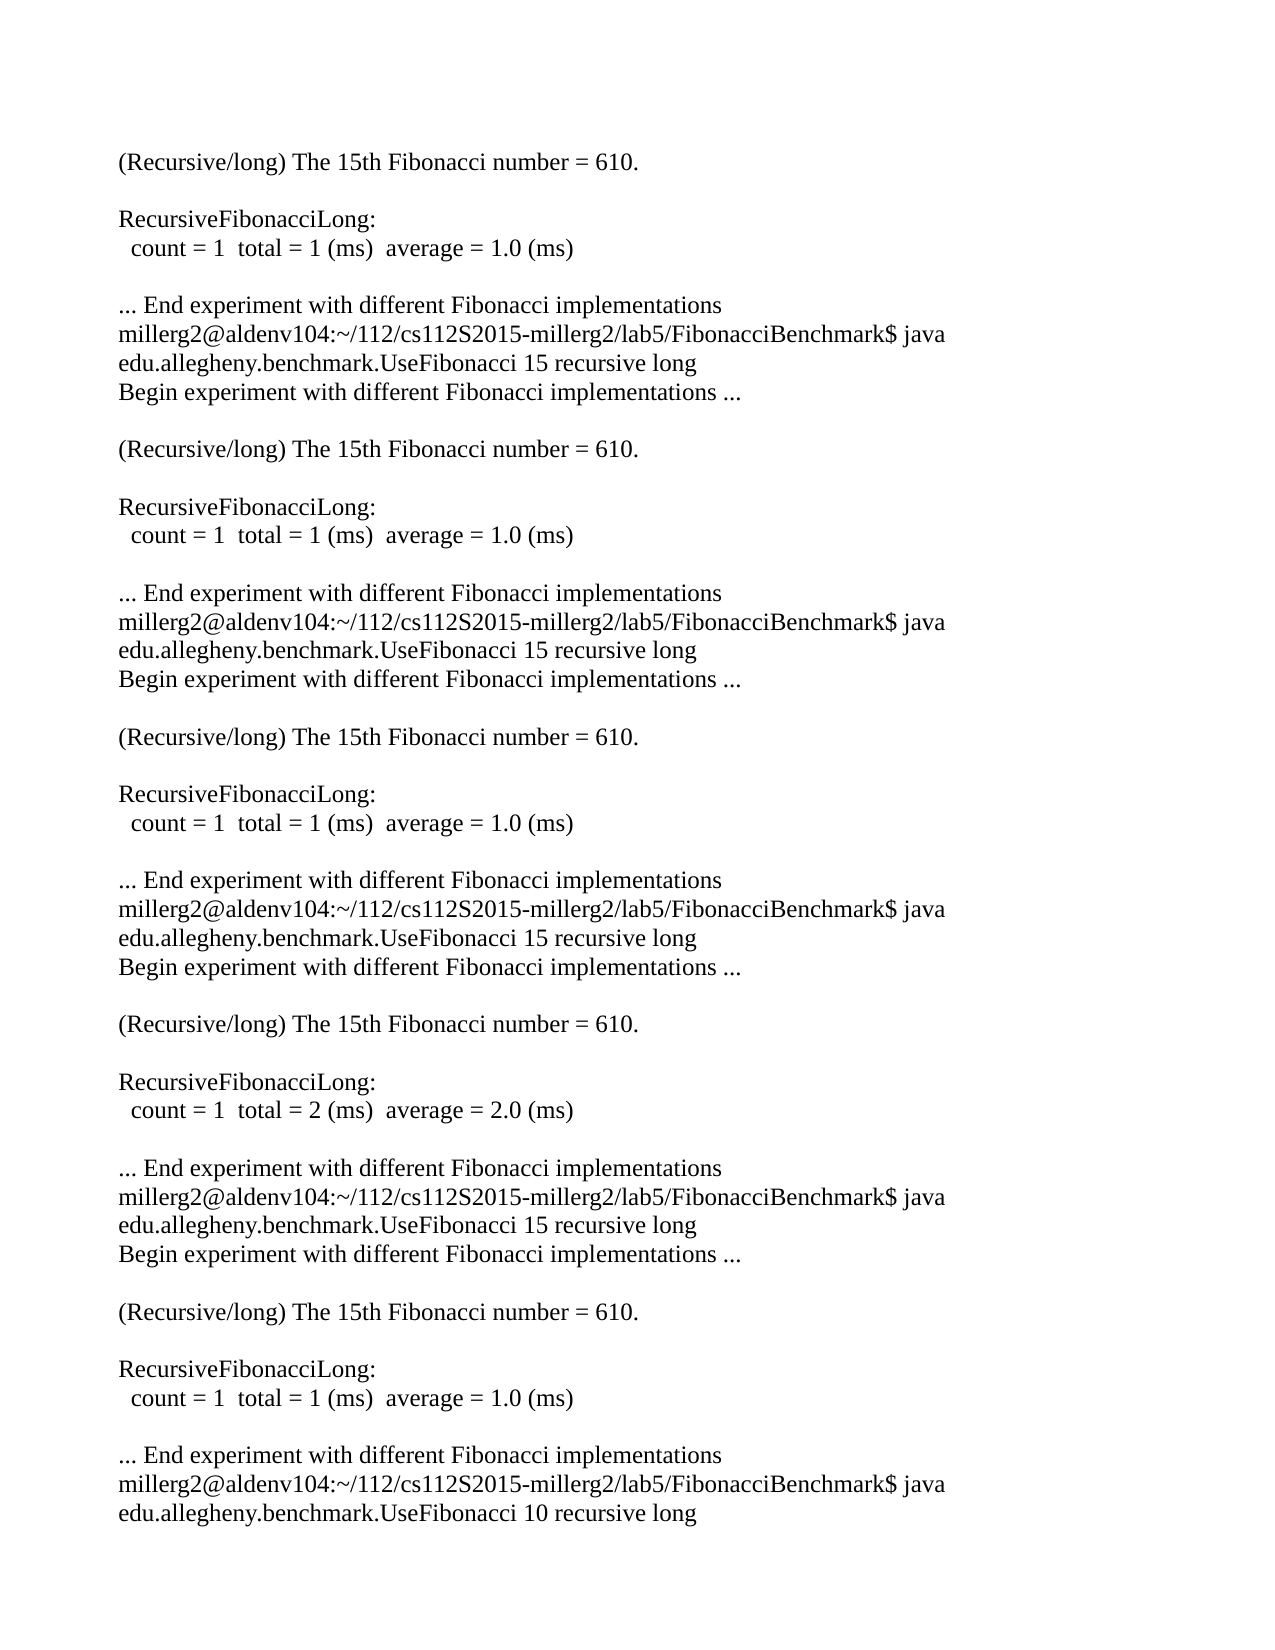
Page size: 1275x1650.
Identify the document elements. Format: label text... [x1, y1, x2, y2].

text count = 1 total = 1 (ms) average = 1.0 (ms) [118, 521, 1157, 549]
text (Recursive/long) The 15th Fibonacci number = 610. [118, 722, 1157, 751]
text millerg2@aldenv104:~/112/cs112S2015-millerg2/lab5/FibonacciBenchmark$ java edu.allegheny.benchmark.UseFibonacci 10 recursive long [118, 1469, 1157, 1527]
text count = 1 total = 2 (ms) average = 2.0 (ms) [118, 1096, 1157, 1124]
text ... End experiment with different Fibonacci implementations [118, 291, 1157, 319]
text RecursiveFibonacciLong: [118, 1354, 1157, 1383]
text millerg2@aldenv104:~/112/cs112S2015-millerg2/lab5/FibonacciBenchmark$ java edu.allegheny.benchmark.UseFibonacci 15 recursive long [118, 607, 1157, 664]
text Begin experiment with different Fibonacci implementations ... [118, 377, 1157, 406]
text ... End experiment with different Fibonacci implementations [118, 578, 1157, 607]
text ... End experiment with different Fibonacci implementations [118, 1153, 1157, 1182]
text millerg2@aldenv104:~/112/cs112S2015-millerg2/lab5/FibonacciBenchmark$ java edu.allegheny.benchmark.UseFibonacci 15 recursive long [118, 319, 1157, 377]
text millerg2@aldenv104:~/112/cs112S2015-millerg2/lab5/FibonacciBenchmark$ java edu.allegheny.benchmark.UseFibonacci 15 recursive long [118, 894, 1157, 952]
text Begin experiment with different Fibonacci implementations ... [118, 952, 1157, 981]
text (Recursive/long) The 15th Fibonacci number = 610. [118, 147, 1157, 176]
text (Recursive/long) The 15th Fibonacci number = 610. [118, 1009, 1157, 1038]
text count = 1 total = 1 (ms) average = 1.0 (ms) [118, 808, 1157, 837]
text RecursiveFibonacciLong: [118, 779, 1157, 808]
text millerg2@aldenv104:~/112/cs112S2015-millerg2/lab5/FibonacciBenchmark$ java edu.allegheny.benchmark.UseFibonacci 15 recursive long [118, 1182, 1157, 1239]
text count = 1 total = 1 (ms) average = 1.0 (ms) [118, 1383, 1157, 1412]
text ... End experiment with different Fibonacci implementations [118, 866, 1157, 894]
text Begin experiment with different Fibonacci implementations ... [118, 664, 1157, 693]
text RecursiveFibonacciLong: [118, 204, 1157, 233]
text count = 1 total = 1 (ms) average = 1.0 (ms) [118, 233, 1157, 262]
text RecursiveFibonacciLong: [118, 492, 1157, 521]
text (Recursive/long) The 15th Fibonacci number = 610. [118, 434, 1157, 463]
text ... End experiment with different Fibonacci implementations [118, 1441, 1157, 1469]
text (Recursive/long) The 15th Fibonacci number = 610. [118, 1297, 1157, 1326]
text RecursiveFibonacciLong: [118, 1067, 1157, 1096]
text Begin experiment with different Fibonacci implementations ... [118, 1239, 1157, 1268]
